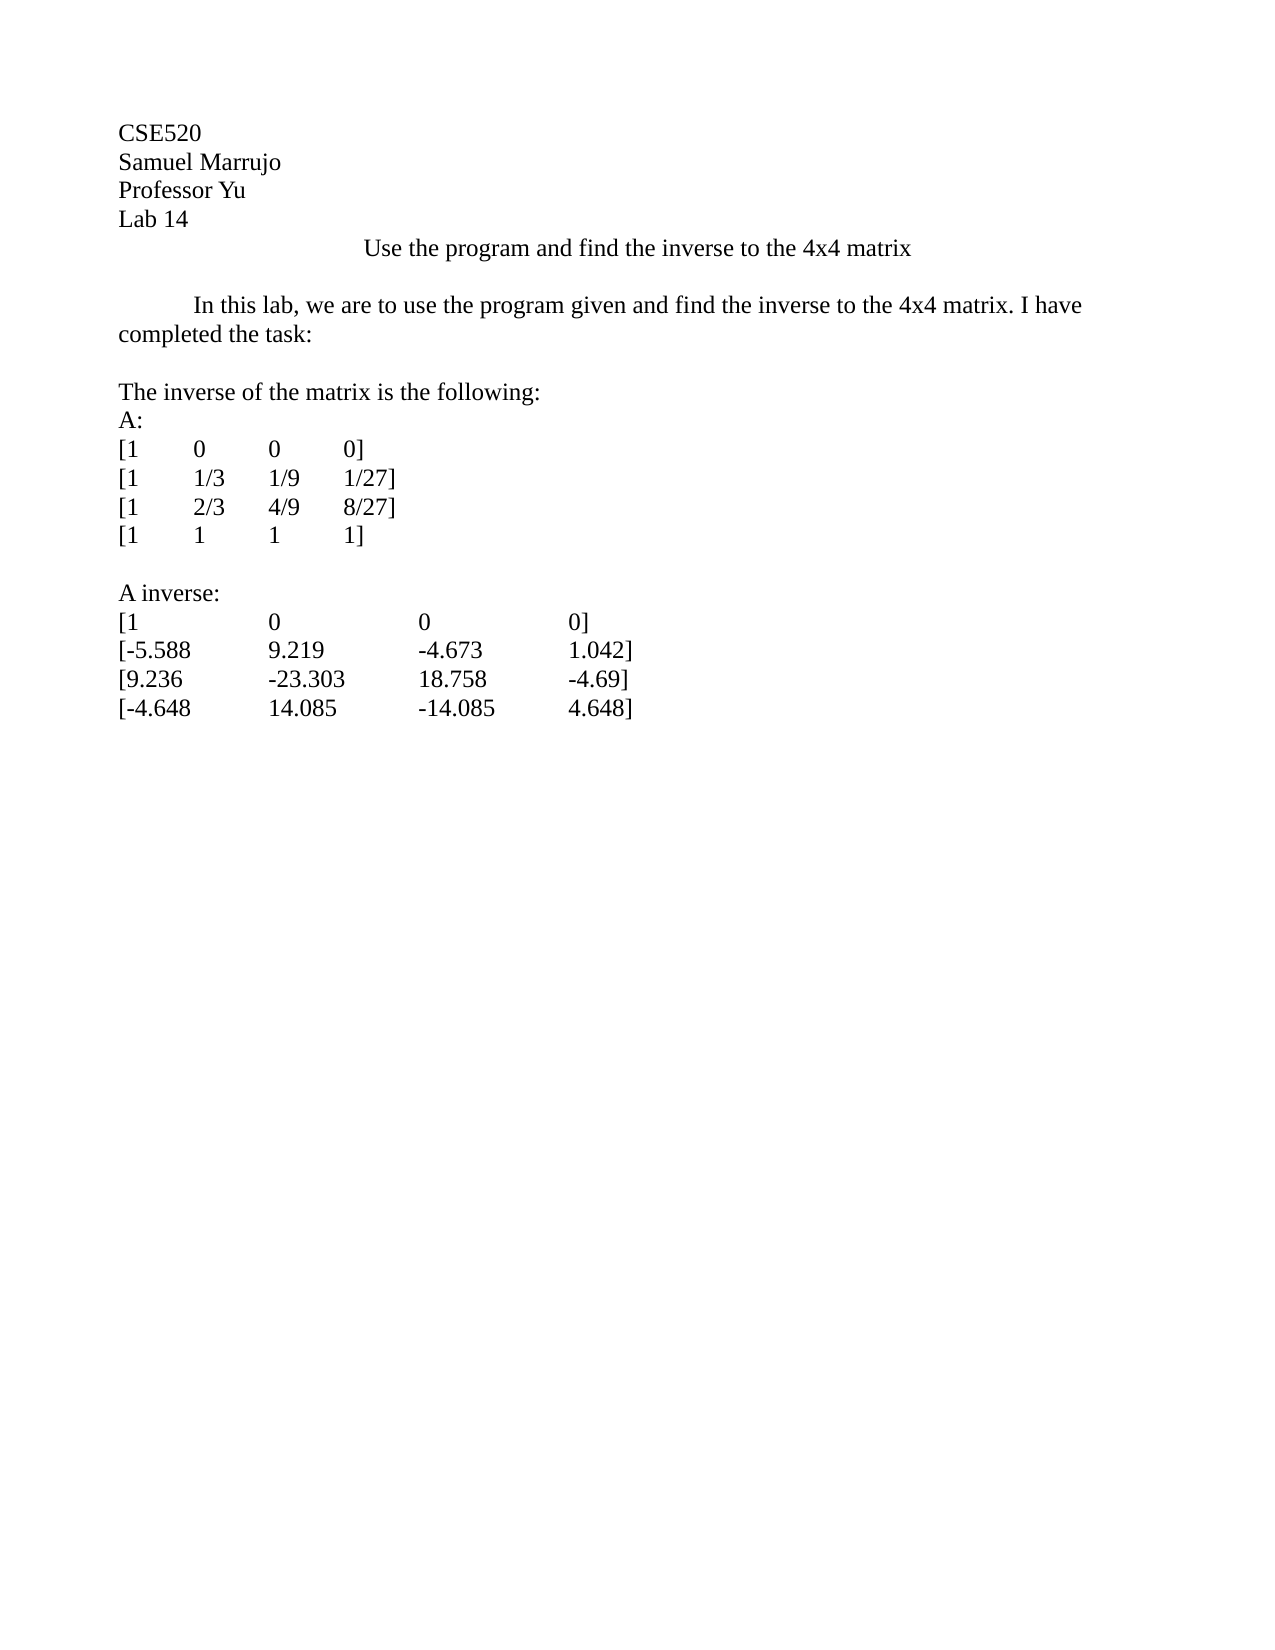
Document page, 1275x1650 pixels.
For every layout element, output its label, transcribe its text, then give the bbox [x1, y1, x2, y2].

text Use the program and find the inverse to the 4x4 matrix [118, 233, 1157, 262]
text [-4.648 14.085 -14.085 4.648] [118, 693, 1157, 722]
text [1 1/3 1/9 1/27] [118, 463, 1157, 492]
text Lab 14 [118, 204, 1157, 233]
text [9.236 -23.303 18.758 -4.69] [118, 664, 1157, 693]
text Samuel Marrujo [118, 147, 1157, 176]
text [-5.588 9.219 -4.673 1.042] [118, 636, 1157, 664]
text [1 0 0 0] [118, 607, 1157, 636]
text In this lab, we are to use the program given and find the inverse to the 4x4 matrix. I have completed the task: [118, 291, 1157, 348]
text A inverse: [118, 578, 1157, 607]
text Professor Yu [118, 176, 1157, 204]
text CSE520 [118, 118, 1157, 147]
text [1 2/3 4/9 8/27] [118, 492, 1157, 521]
text The inverse of the matrix is the following: [118, 377, 1157, 406]
text [1 0 0 0] [118, 434, 1157, 463]
text A: [118, 406, 1157, 434]
text [1 1 1 1] [118, 521, 1157, 549]
